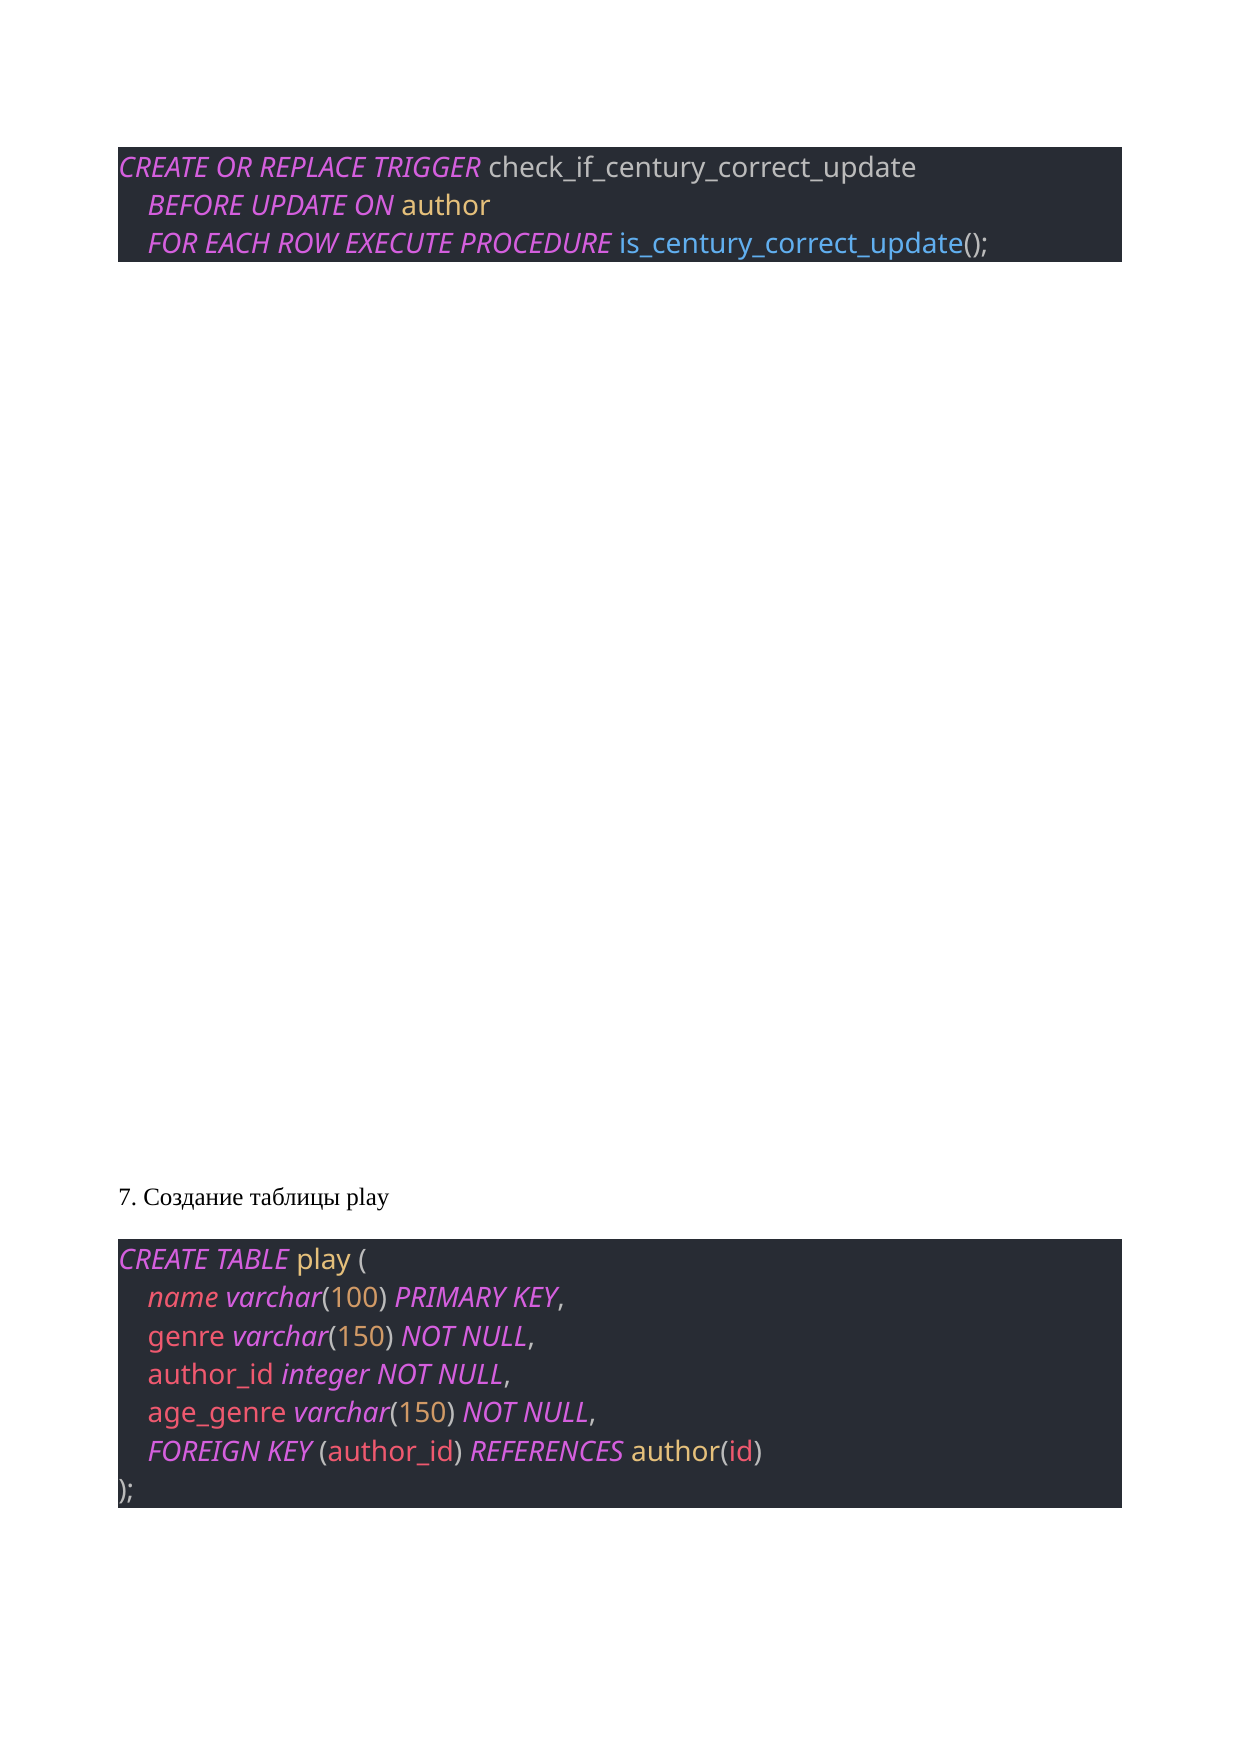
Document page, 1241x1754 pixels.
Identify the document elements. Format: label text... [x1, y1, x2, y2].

text CREATE OR REPLACE TRIGGER check_if_century_correct_update BEFORE UPDATE ON author FOR EACH ROW EXECUTE PROCEDURE is_century_correct_update(); [118, 147, 1122, 262]
text CREATE TABLE play ( name varchar(100) PRIMARY KEY, genre varchar(150) NOT NULL, author_id integer NOT NULL, age_genre varchar(150) NOT NULL, FOREIGN KEY (author_id) REFERENCES author(id) ); [118, 1239, 1122, 1508]
text 7. Создание таблицы play [118, 1182, 1122, 1211]
